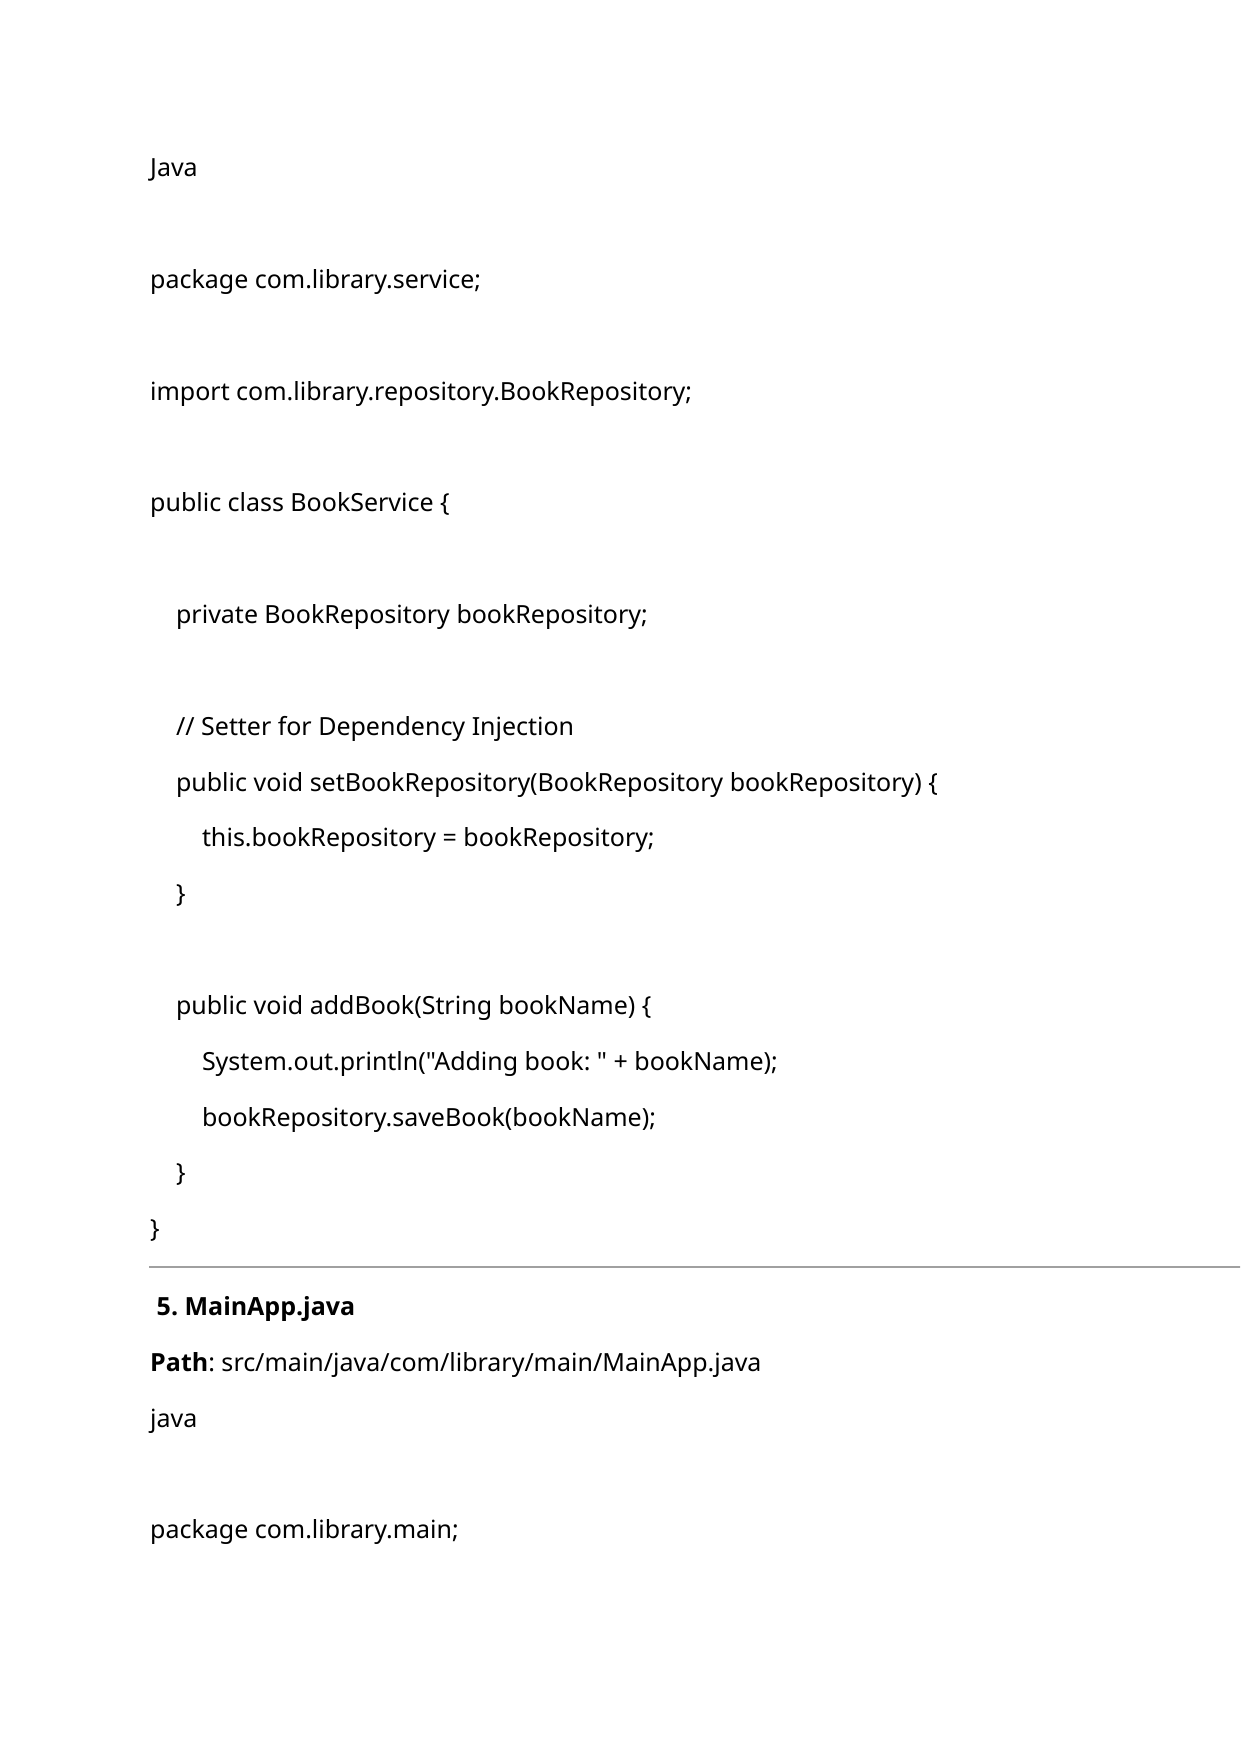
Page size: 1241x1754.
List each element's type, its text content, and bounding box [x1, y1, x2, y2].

text // Setter for Dependency Injection [150, 708, 1090, 742]
text private BookRepository bookRepository; [150, 597, 1090, 631]
text System.out.println("Adding book: " + bookName); [150, 1043, 1090, 1077]
text import com.library.repository.BookRepository; [150, 373, 1090, 407]
text } [150, 876, 1090, 910]
text this.bookRepository = bookRepository; [150, 820, 1090, 854]
text 5. MainApp.java [150, 1289, 1090, 1323]
text public void addBook(String bookName) { [150, 987, 1090, 1022]
text Java [150, 150, 1090, 184]
text package com.library.main; [150, 1512, 1090, 1546]
text } [150, 1211, 1090, 1245]
text public class BookService { [150, 485, 1090, 519]
text bookRepository.saveBook(bookName); [150, 1099, 1090, 1133]
text java [150, 1400, 1090, 1434]
text } [150, 1155, 1090, 1189]
text package com.library.service; [150, 262, 1090, 296]
text public void setBookRepository(BookRepository bookRepository) { [150, 764, 1090, 798]
text Path: src/main/java/com/library/main/MainApp.java [150, 1344, 1090, 1379]
